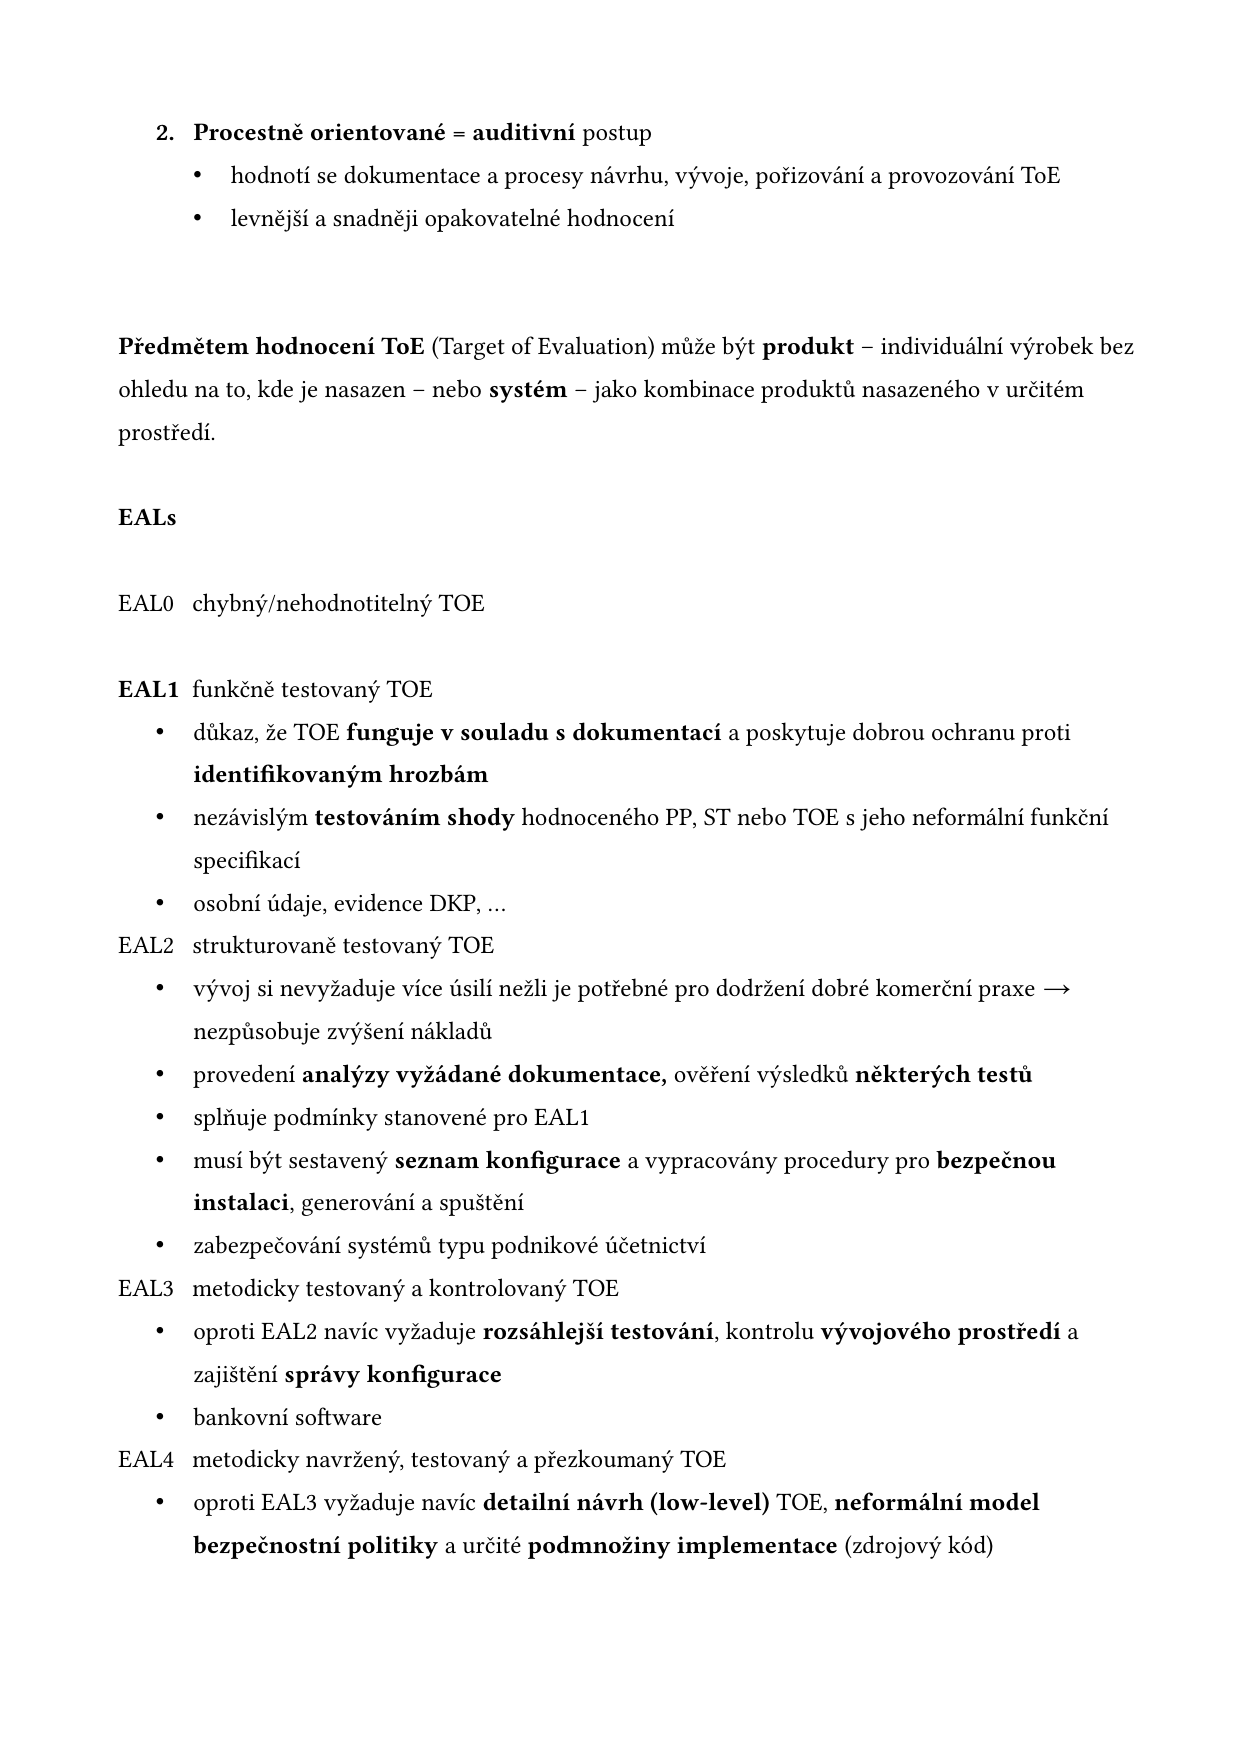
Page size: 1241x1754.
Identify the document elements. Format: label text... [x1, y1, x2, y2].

list oproti EAL3 vyžaduje navíc detailní návrh (low-level) TOE, neformální model bezpečnostní politiky a určité podmnožiny implementace (zdrojový kód) [156, 1488, 1139, 1559]
text EAL2 strukturovaně testovaný TOE [118, 932, 1139, 960]
list důkaz, že TOE funguje v souladu s dokumentací a poskytuje dobrou ochranu proti identifikovaným hrozbám [156, 717, 1139, 789]
list musí být sestavený seznam konfigurace a vypracovány procedury pro bezpečnou instalaci, generování a spuštění [156, 1146, 1139, 1217]
text Předmětem hodnocení ToE (Target of Evaluation) může být produkt – individuální výrobek bez ohledu na to, kde je nasazen – nebo systém – jako kombinace produktů nasazeného v určitém prostředí. [118, 332, 1139, 446]
list osobní údaje, evidence DKP, ... [156, 889, 1139, 917]
text EAL1 funkčně testovaný TOE [118, 675, 1139, 703]
text EAL3 metodicky testovaný a kontrolovaný TOE [118, 1274, 1139, 1303]
list hodnotí se dokumentace a procesy návrhu, vývoje, pořizování a provozování ToE [193, 161, 1139, 189]
list levnější a snadněji opakovatelné hodnocení [193, 204, 1139, 232]
list provedení analýzy vyžádané dokumentace, ověření výsledků některých testů [156, 1060, 1139, 1088]
list nezávislým testováním shody hodnoceného PP, ST nebo TOE s jeho neformální funkční specifikací [156, 803, 1139, 874]
text EAL0 chybný/nehodnotitelný TOE [118, 589, 1139, 618]
list oproti EAL2 navíc vyžaduje rozsáhlejší testování, kontrolu vývojového prostředí a zajištění správy konfigurace [156, 1317, 1139, 1388]
list zabezpečování systémů typu podnikové účetnictví [156, 1231, 1139, 1260]
list vývoj si nevyžaduje více úsilí nežli je potřebné pro dodržení dobré komerční praxe → nezpůsobuje zvýšení nákladů [156, 974, 1139, 1046]
text EAL4 metodicky navržený, testovaný a přezkoumaný TOE [118, 1445, 1139, 1474]
list Procestně orientované = auditivní postup [156, 118, 1139, 147]
list splňuje podmínky stanovené pro EAL1 [156, 1103, 1139, 1131]
list bankovní software [156, 1402, 1139, 1431]
text EALs [118, 503, 1139, 532]
